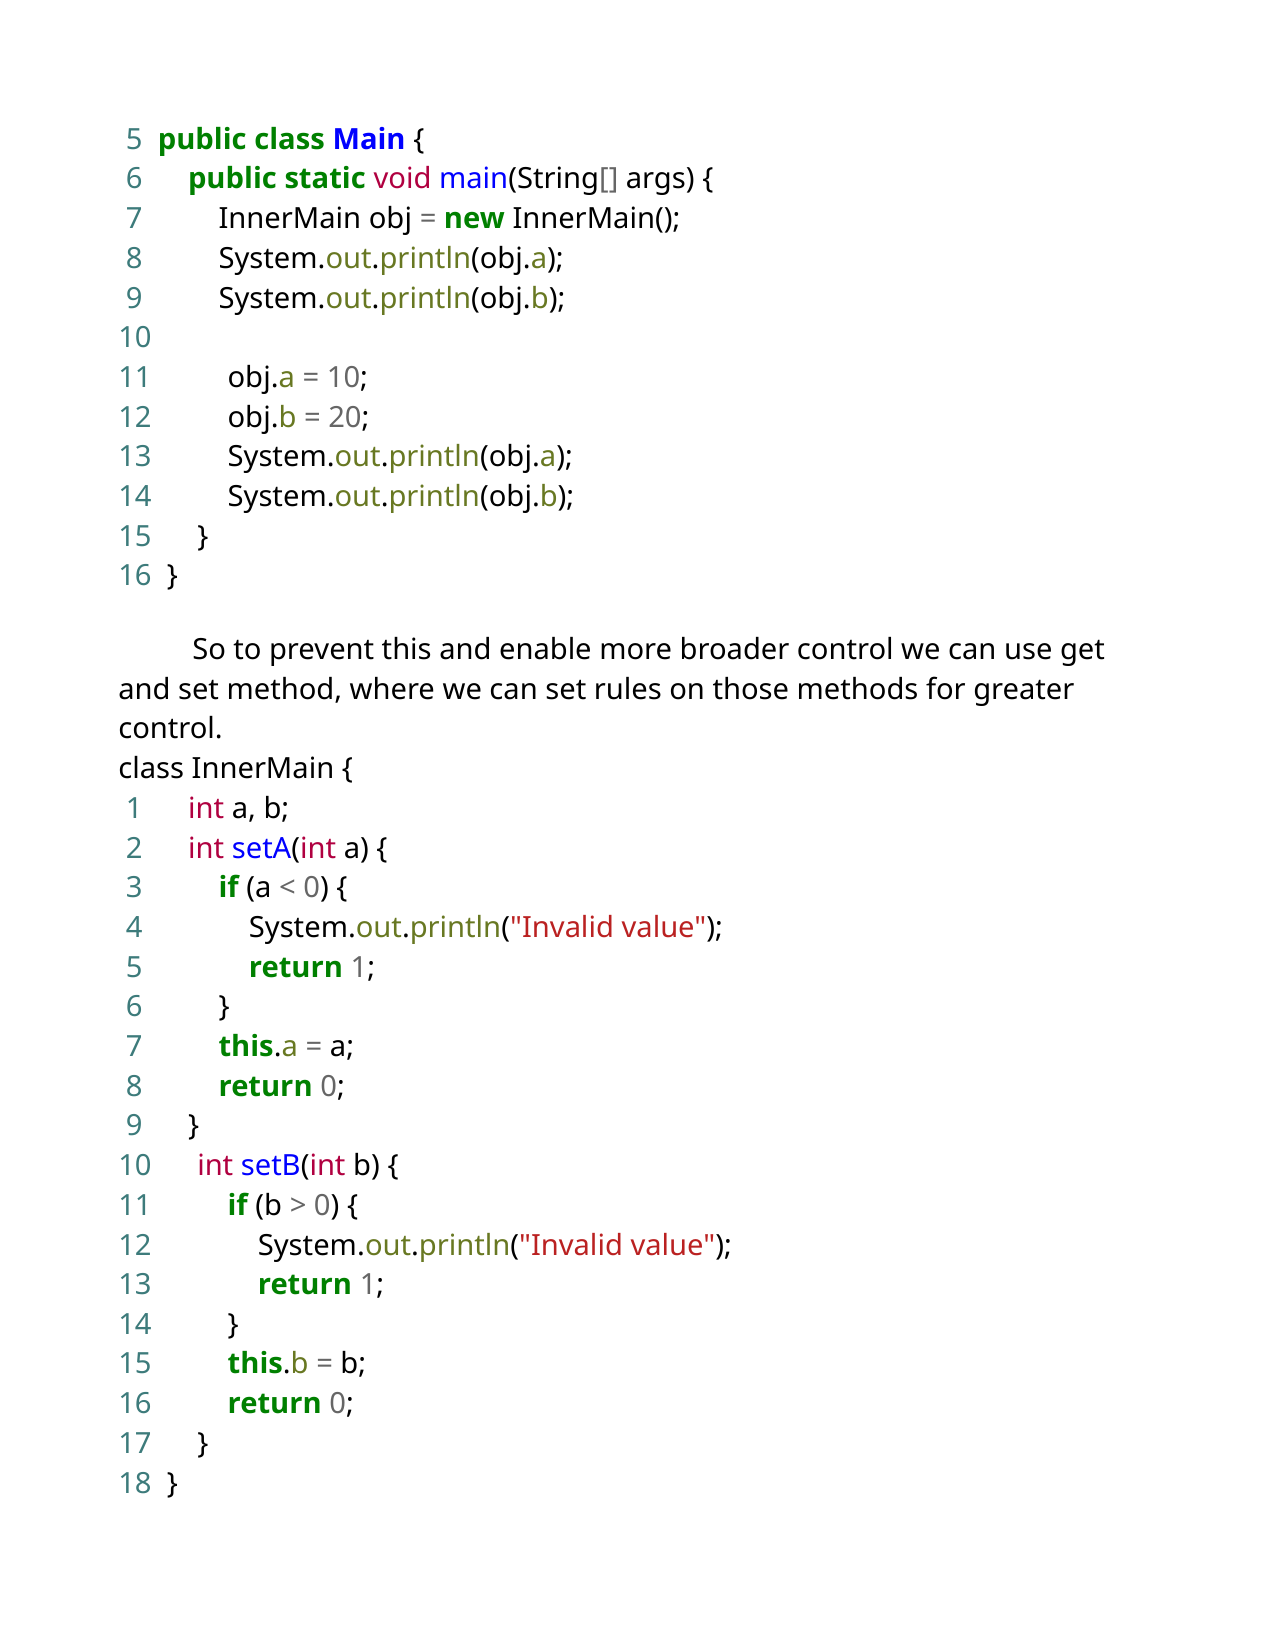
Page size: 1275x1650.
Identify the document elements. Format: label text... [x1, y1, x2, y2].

text 2 int setA(int a) { [118, 827, 1157, 867]
text 13 return 1; [118, 1263, 1157, 1303]
text 10 [118, 317, 1157, 356]
text class InnerMain { [118, 747, 1157, 787]
text 1 int a, b; [118, 787, 1157, 827]
text 10 int setB(int b) { [118, 1144, 1157, 1184]
text 16 } [118, 555, 1157, 594]
text 7 this.a = a; [118, 1025, 1157, 1065]
text 16 return 0; [118, 1382, 1157, 1422]
text 8 return 0; [118, 1065, 1157, 1105]
text 15 this.b = b; [118, 1343, 1157, 1382]
text 3 if (a < 0) { [118, 867, 1157, 906]
text 5 public class Main { [118, 118, 1157, 158]
text 6 public static void main(String[] args) { [118, 158, 1157, 197]
text 18 } [118, 1462, 1157, 1502]
text 9 System.out.println(obj.b); [118, 277, 1157, 317]
text 4 System.out.println("Invalid value"); [118, 906, 1157, 946]
text 12 obj.b = 20; [118, 396, 1157, 436]
text 14 } [118, 1303, 1157, 1343]
text 15 } [118, 515, 1157, 555]
text 7 InnerMain obj = new InnerMain(); [118, 197, 1157, 237]
text 8 System.out.println(obj.a); [118, 237, 1157, 277]
text 13 System.out.println(obj.a); [118, 436, 1157, 475]
text 6 } [118, 986, 1157, 1025]
text 9 } [118, 1105, 1157, 1144]
text 11 if (b > 0) { [118, 1184, 1157, 1224]
text 14 System.out.println(obj.b); [118, 475, 1157, 515]
text 17 } [118, 1422, 1157, 1462]
text 5 return 1; [118, 946, 1157, 986]
text 11 obj.a = 10; [118, 356, 1157, 396]
text So to prevent this and enable more broader control we can use get and set method, where we can set rules on those methods for greater control. [118, 628, 1157, 747]
text 12 System.out.println("Invalid value"); [118, 1224, 1157, 1263]
